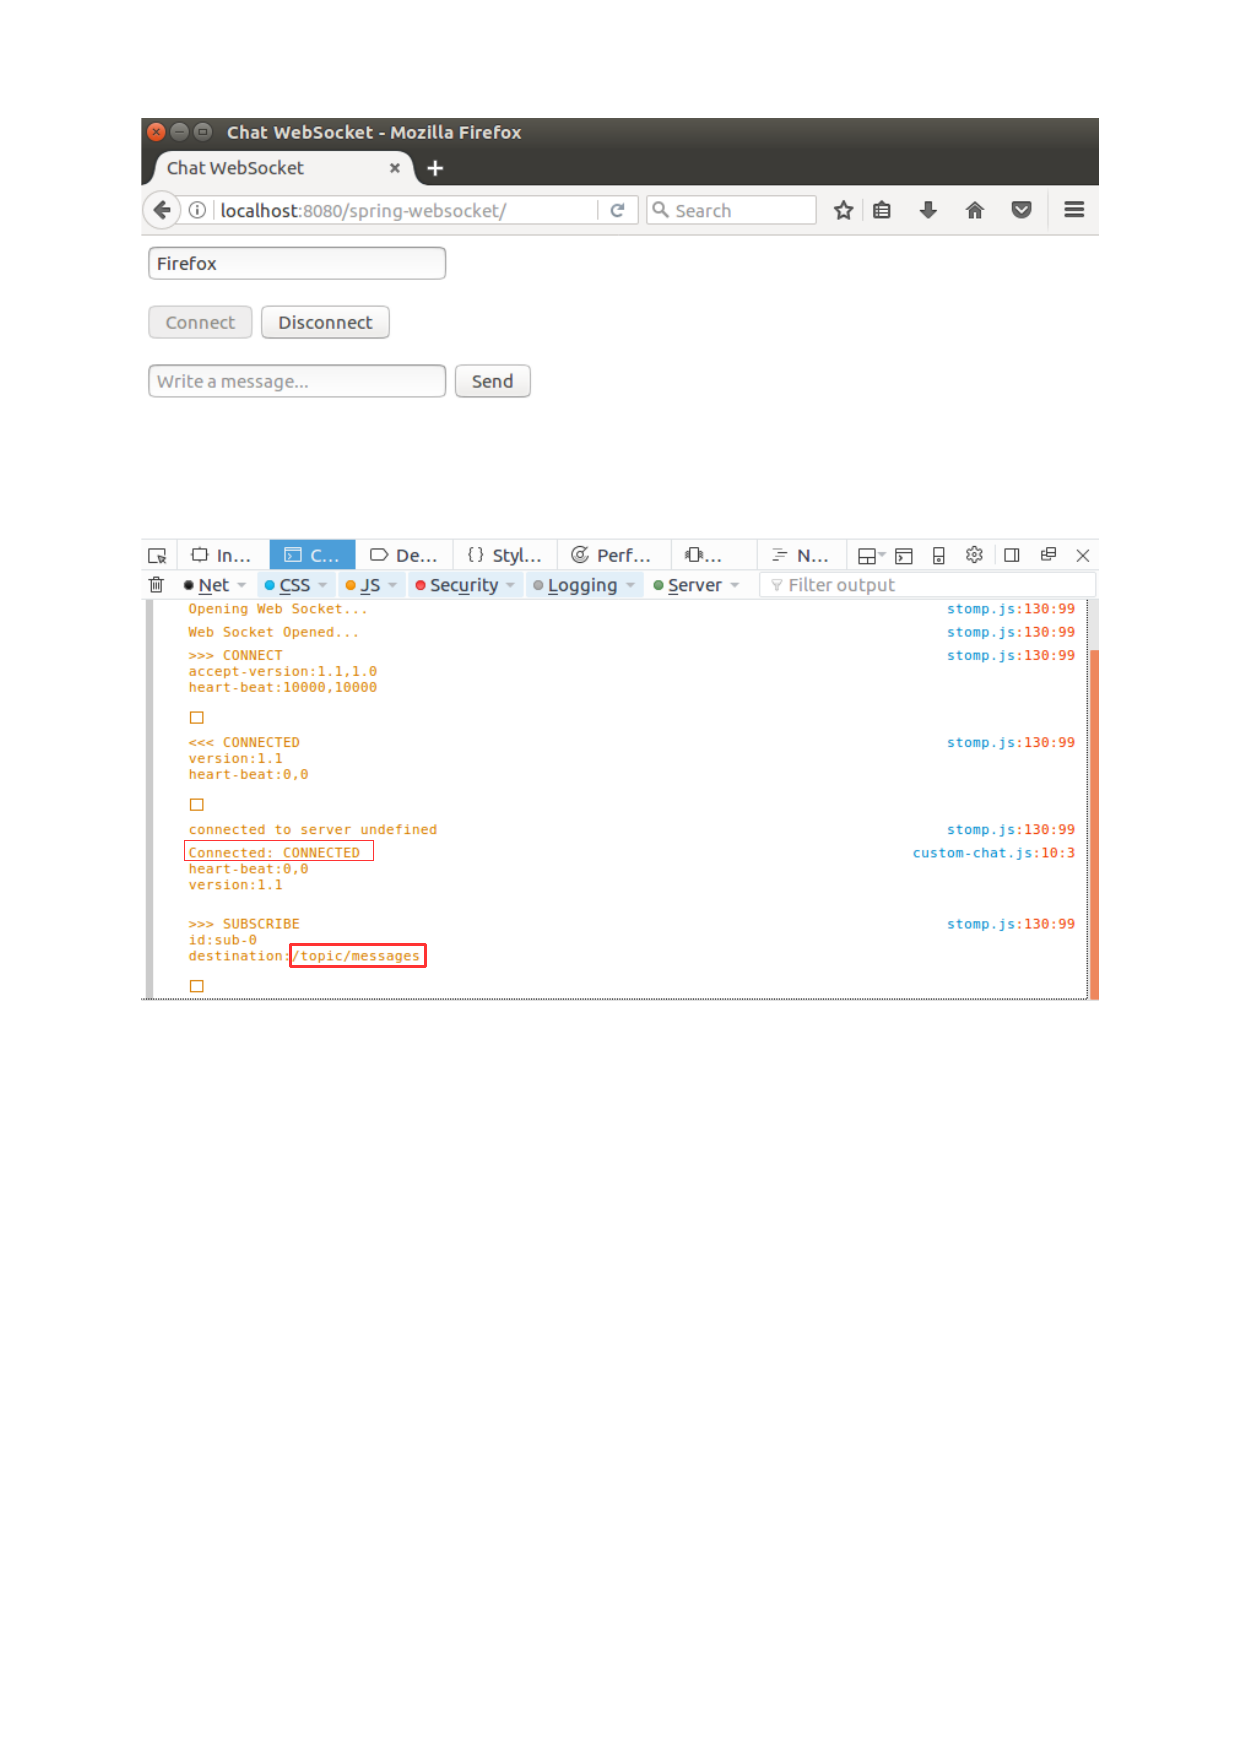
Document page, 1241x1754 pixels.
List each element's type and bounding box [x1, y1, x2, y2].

picture [141, 118, 1099, 1001]
